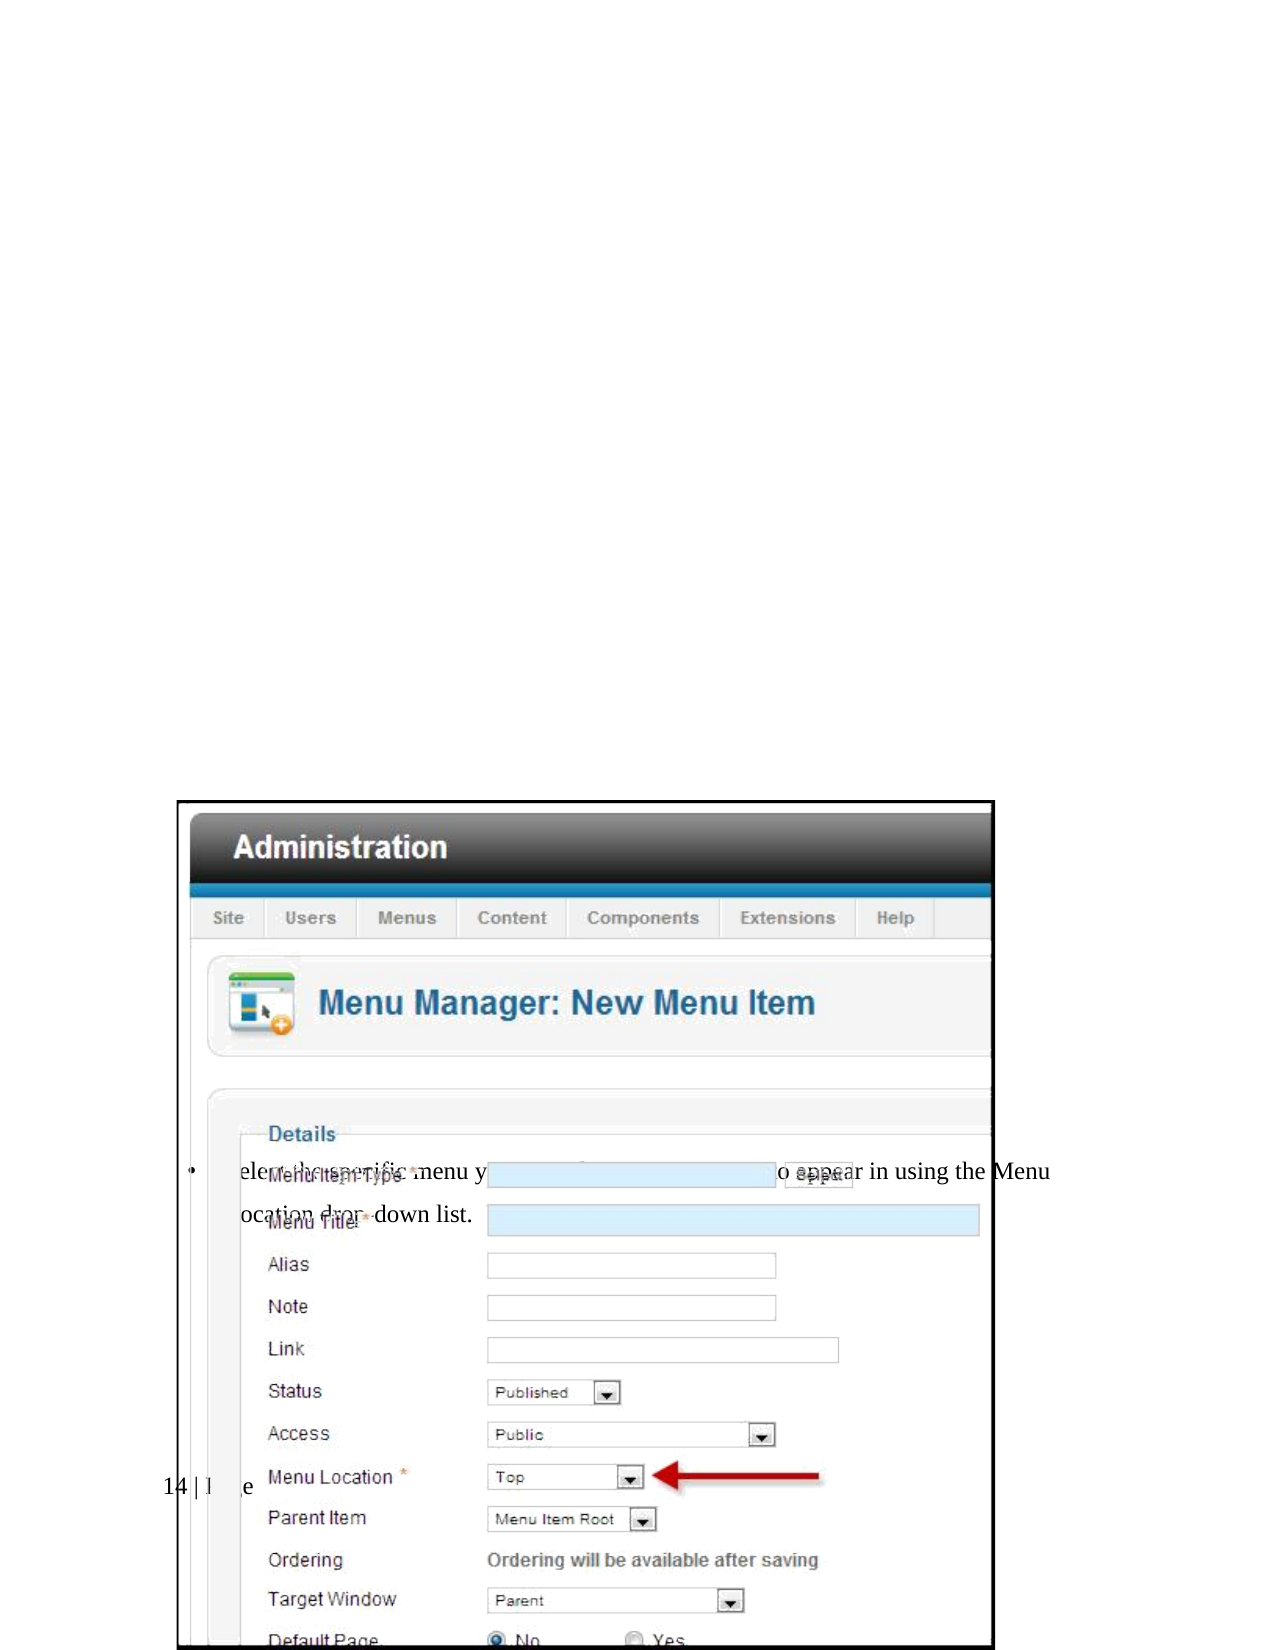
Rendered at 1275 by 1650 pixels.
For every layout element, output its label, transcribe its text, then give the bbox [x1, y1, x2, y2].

list Select the specific menu you want the new menu item to appear in using the Menu Location drop-down list. [996, 1156, 1121, 1228]
picture [176, 800, 996, 1650]
